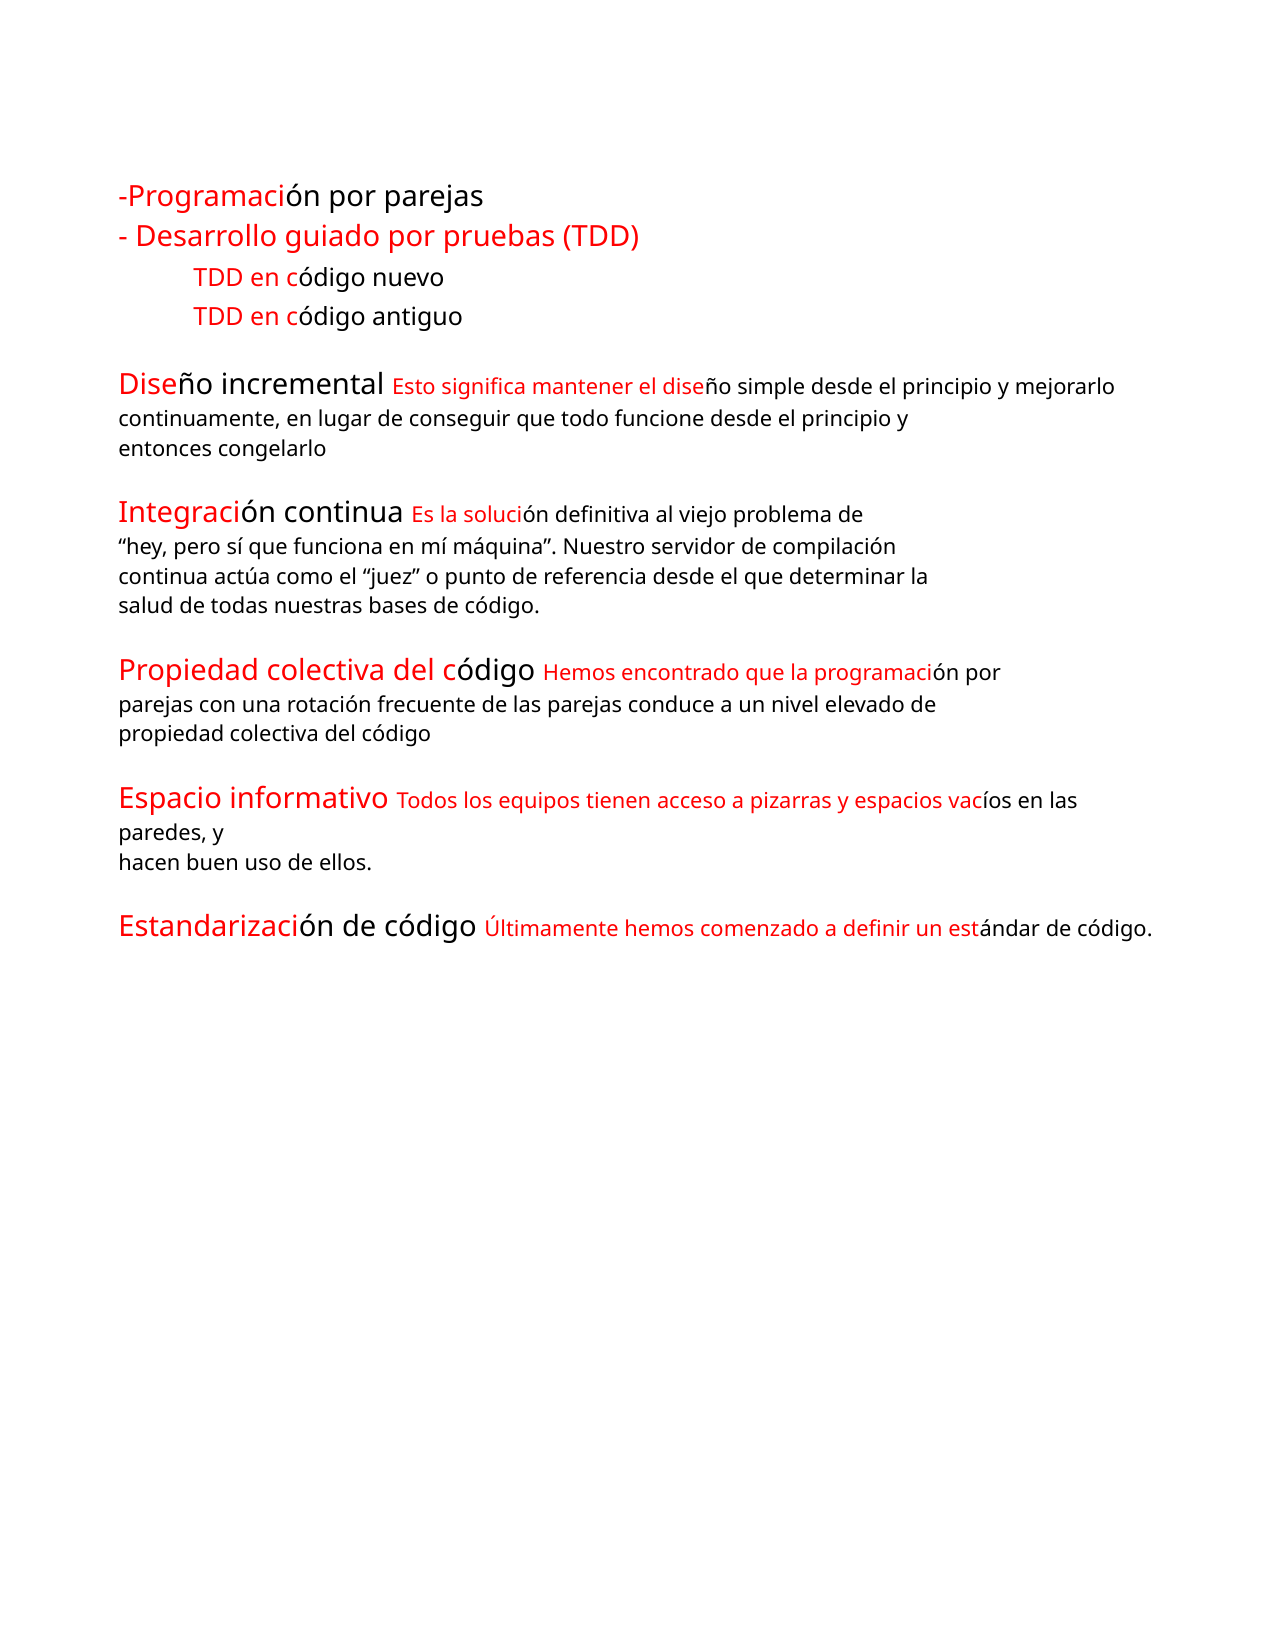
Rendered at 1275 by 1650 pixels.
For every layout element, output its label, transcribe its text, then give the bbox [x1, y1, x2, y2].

text entonces congelarlo [118, 433, 1157, 462]
text TDD en código antiguo [118, 295, 1157, 334]
text - Desarrollo guiado por pruebas (TDD) [118, 215, 1157, 255]
text salud de todas nuestras bases de código. [118, 590, 1157, 620]
text hacen buen uso de ellos. [118, 846, 1157, 876]
text Espacio informativo Todos los equipos tienen acceso a pizarras y espacios vacíos en las paredes, y [118, 777, 1157, 846]
text TDD en código nuevo [118, 255, 1157, 295]
text -Programación por parejas [118, 176, 1157, 215]
text propiedad colectiva del código [118, 718, 1157, 748]
text “hey, pero sí que funciona en mí máquina”. Nuestro servidor de compilación [118, 531, 1157, 561]
text parejas con una rotación frecuente de las parejas conduce a un nivel elevado de [118, 689, 1157, 718]
text Integración continua Es la solución definitiva al viejo problema de [118, 491, 1157, 531]
text continuamente, en lugar de conseguir que todo funcione desde el principio y [118, 403, 1157, 433]
text Estandarización de código Últimamente hemos comenzado a definir un estándar de código. [118, 905, 1157, 945]
text Diseño incremental Esto significa mantener el diseño simple desde el principio y mejorarlo [118, 363, 1157, 403]
text Propiedad colectiva del código Hemos encontrado que la programación por [118, 649, 1157, 689]
text continua actúa como el “juez” o punto de referencia desde el que determinar la [118, 561, 1157, 590]
